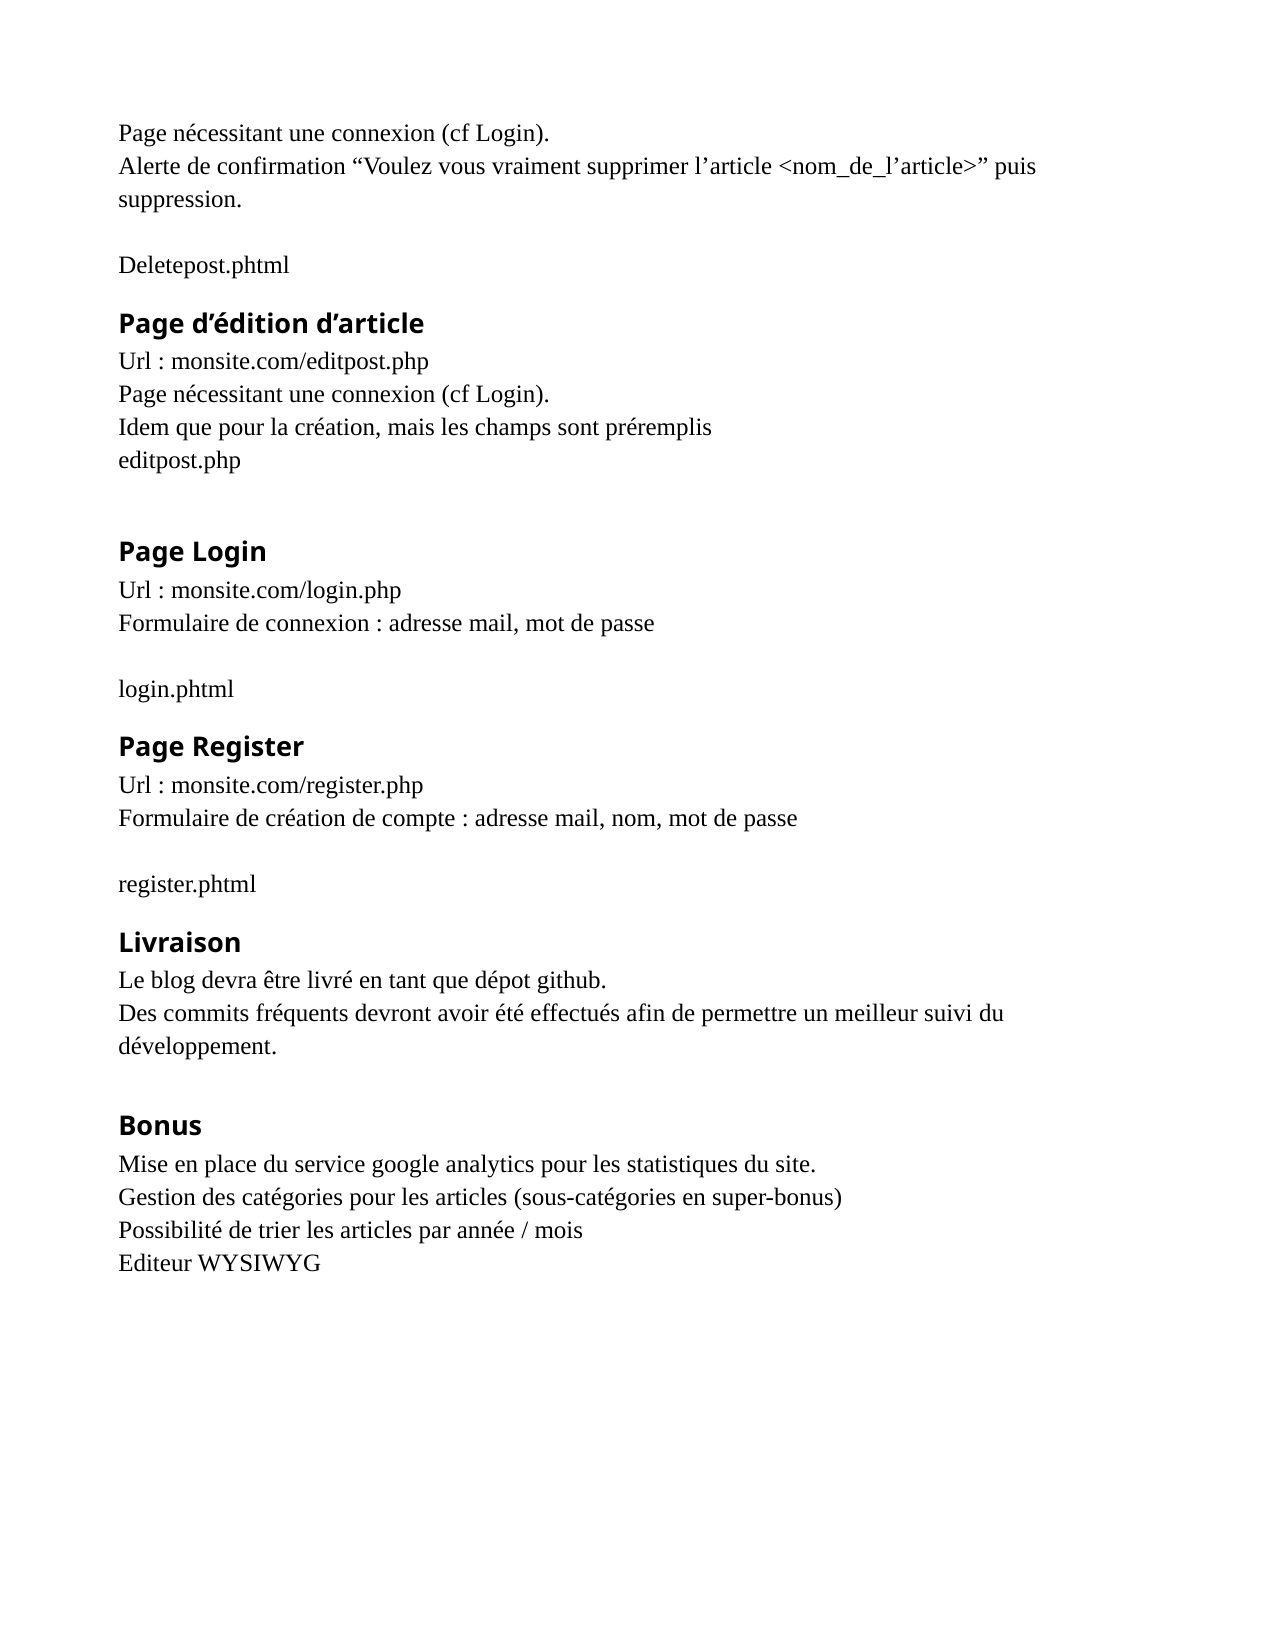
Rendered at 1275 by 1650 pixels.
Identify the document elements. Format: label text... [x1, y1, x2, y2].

text Url : monsite.com/register.php [118, 770, 1157, 799]
text Bonus [118, 1107, 1157, 1144]
text Url : monsite.com/editpost.php [118, 346, 1157, 375]
text Possibilité de trier les articles par année / mois [118, 1215, 1157, 1244]
subtitle Page Register [118, 728, 1157, 764]
text Url : monsite.com/login.php [118, 575, 1157, 603]
text Alerte de confirmation “Voulez vous vraiment supprimer l’article <nom_de_l’article>” puis suppression. [118, 151, 1157, 213]
text register.phtml [118, 869, 1157, 898]
text Le blog devra être livré en tant que dépot github. [118, 965, 1157, 994]
text editpost.php [118, 446, 1157, 474]
text Deletepost.phtml [118, 250, 1157, 279]
subtitle Page d’édition d’article [118, 304, 1157, 341]
text Page nécessitant une connexion (cf Login). [118, 118, 1157, 147]
text Editeur WYSIWYG [118, 1248, 1157, 1277]
text Idem que pour la création, mais les champs sont préremplis [118, 412, 1157, 441]
subtitle Page Login [118, 532, 1157, 569]
text Des commits fréquents devront avoir été effectués afin de permettre un meilleur suivi du développement. [118, 998, 1157, 1060]
text Formulaire de création de compte : adresse mail, nom, mot de passe [118, 803, 1157, 832]
subtitle Livraison [118, 923, 1157, 960]
text Formulaire de connexion : adresse mail, mot de passe [118, 608, 1157, 637]
text Mise en place du service google analytics pour les statistiques du site. [118, 1149, 1157, 1178]
text Page nécessitant une connexion (cf Login). [118, 379, 1157, 408]
text login.phtml [118, 674, 1157, 703]
text Gestion des catégories pour les articles (sous-catégories en super-bonus) [118, 1182, 1157, 1211]
